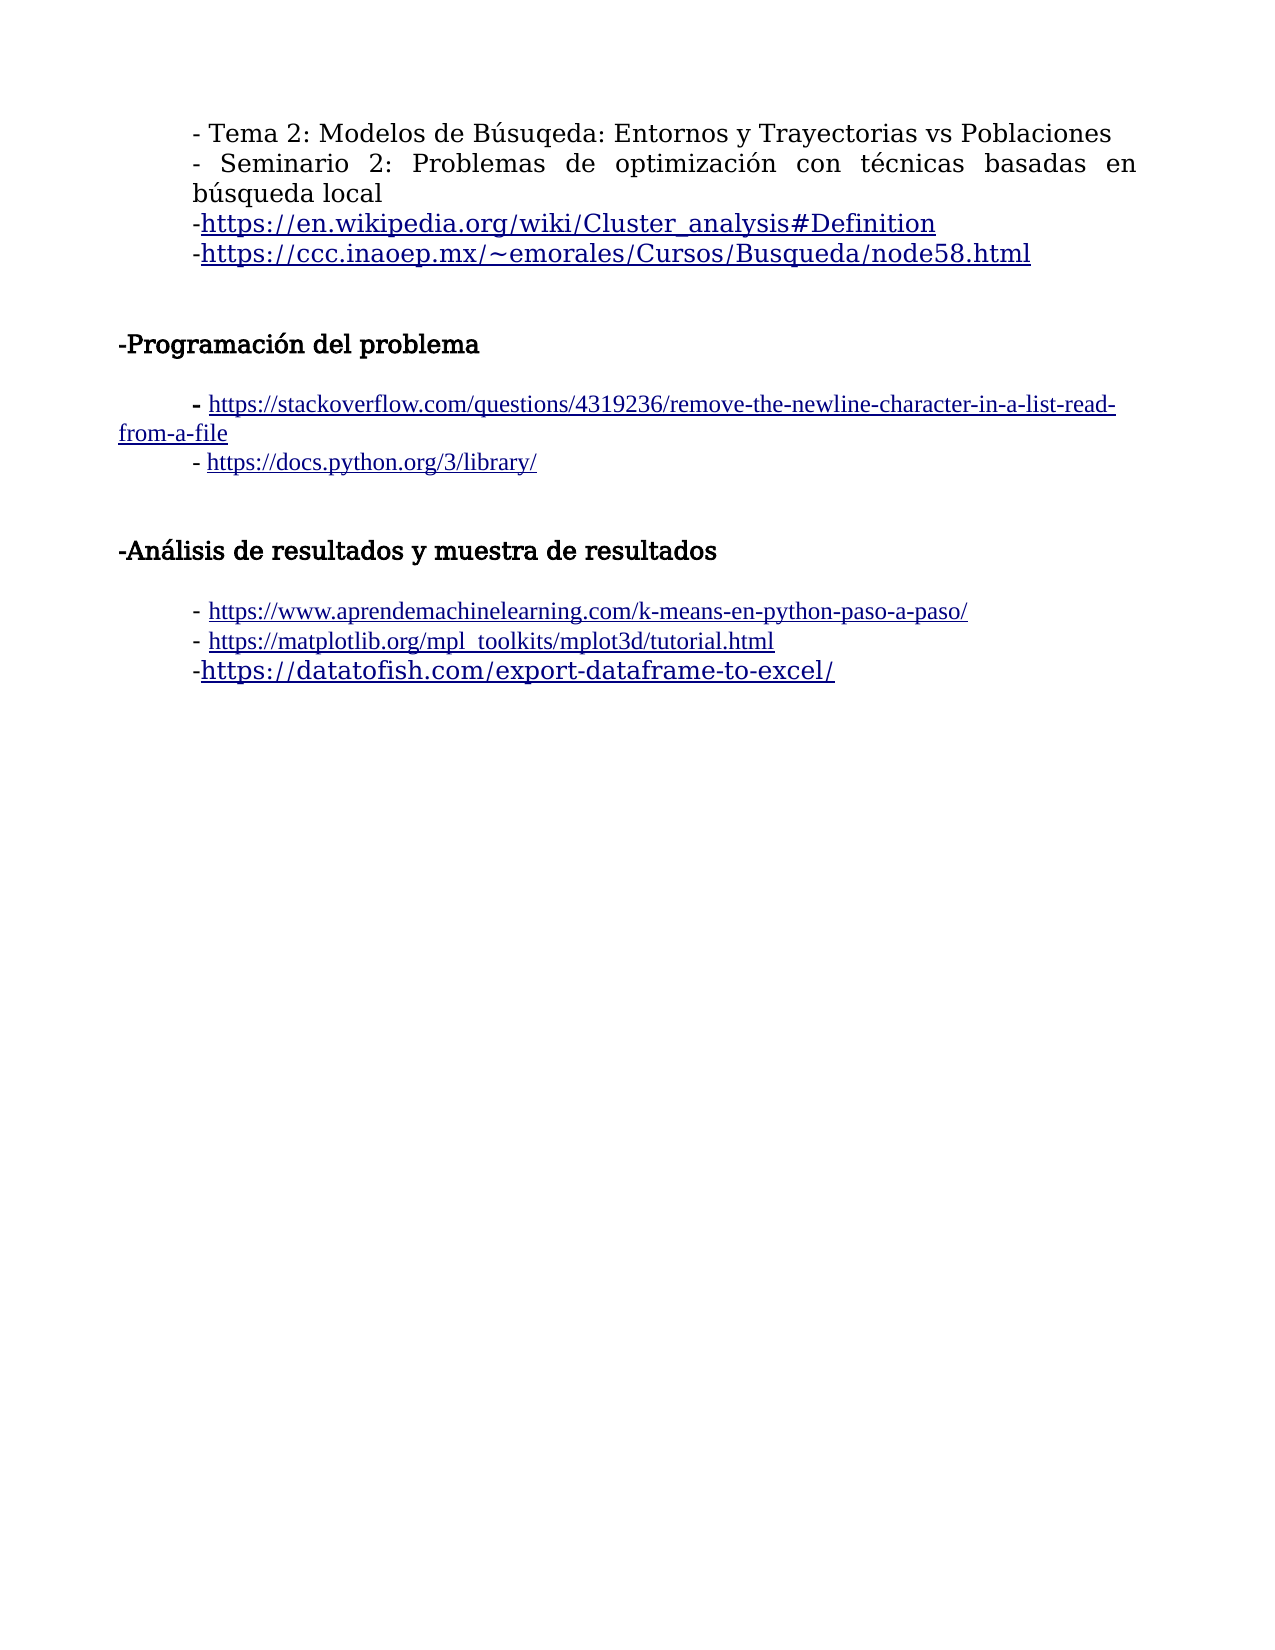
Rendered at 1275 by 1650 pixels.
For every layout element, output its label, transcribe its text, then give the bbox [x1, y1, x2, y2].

text - https://stackoverflow.com/questions/4319236/remove-the-newline-character-in-a-list-read-from-a-file [118, 388, 1157, 447]
text -https://en.wikipedia.org/wiki/Cluster_analysis#Definition [118, 208, 1157, 238]
text -Análisis de resultados y muestra de resultados [118, 534, 1157, 564]
text - Tema 2: Modelos de Búsuqeda: Entornos y Trayectorias vs Poblaciones [118, 118, 1157, 148]
text - https://www.aprendemachinelearning.com/k-means-en-python-paso-a-paso/ [118, 594, 1157, 625]
text -https://ccc.inaoep.mx/~emorales/Cursos/Busqueda/node58.html [118, 238, 1157, 268]
text - Seminario 2: Problemas de optimización con técnicas basadas en búsqueda local [118, 148, 1157, 208]
text -https://datatofish.com/export-dataframe-to-excel/ [118, 655, 1157, 685]
text -Programación del problema [118, 328, 1157, 358]
text - https://docs.python.org/3/library/ [118, 447, 1157, 476]
text - https://matplotlib.org/mpl_toolkits/mplot3d/tutorial.html [118, 625, 1157, 655]
